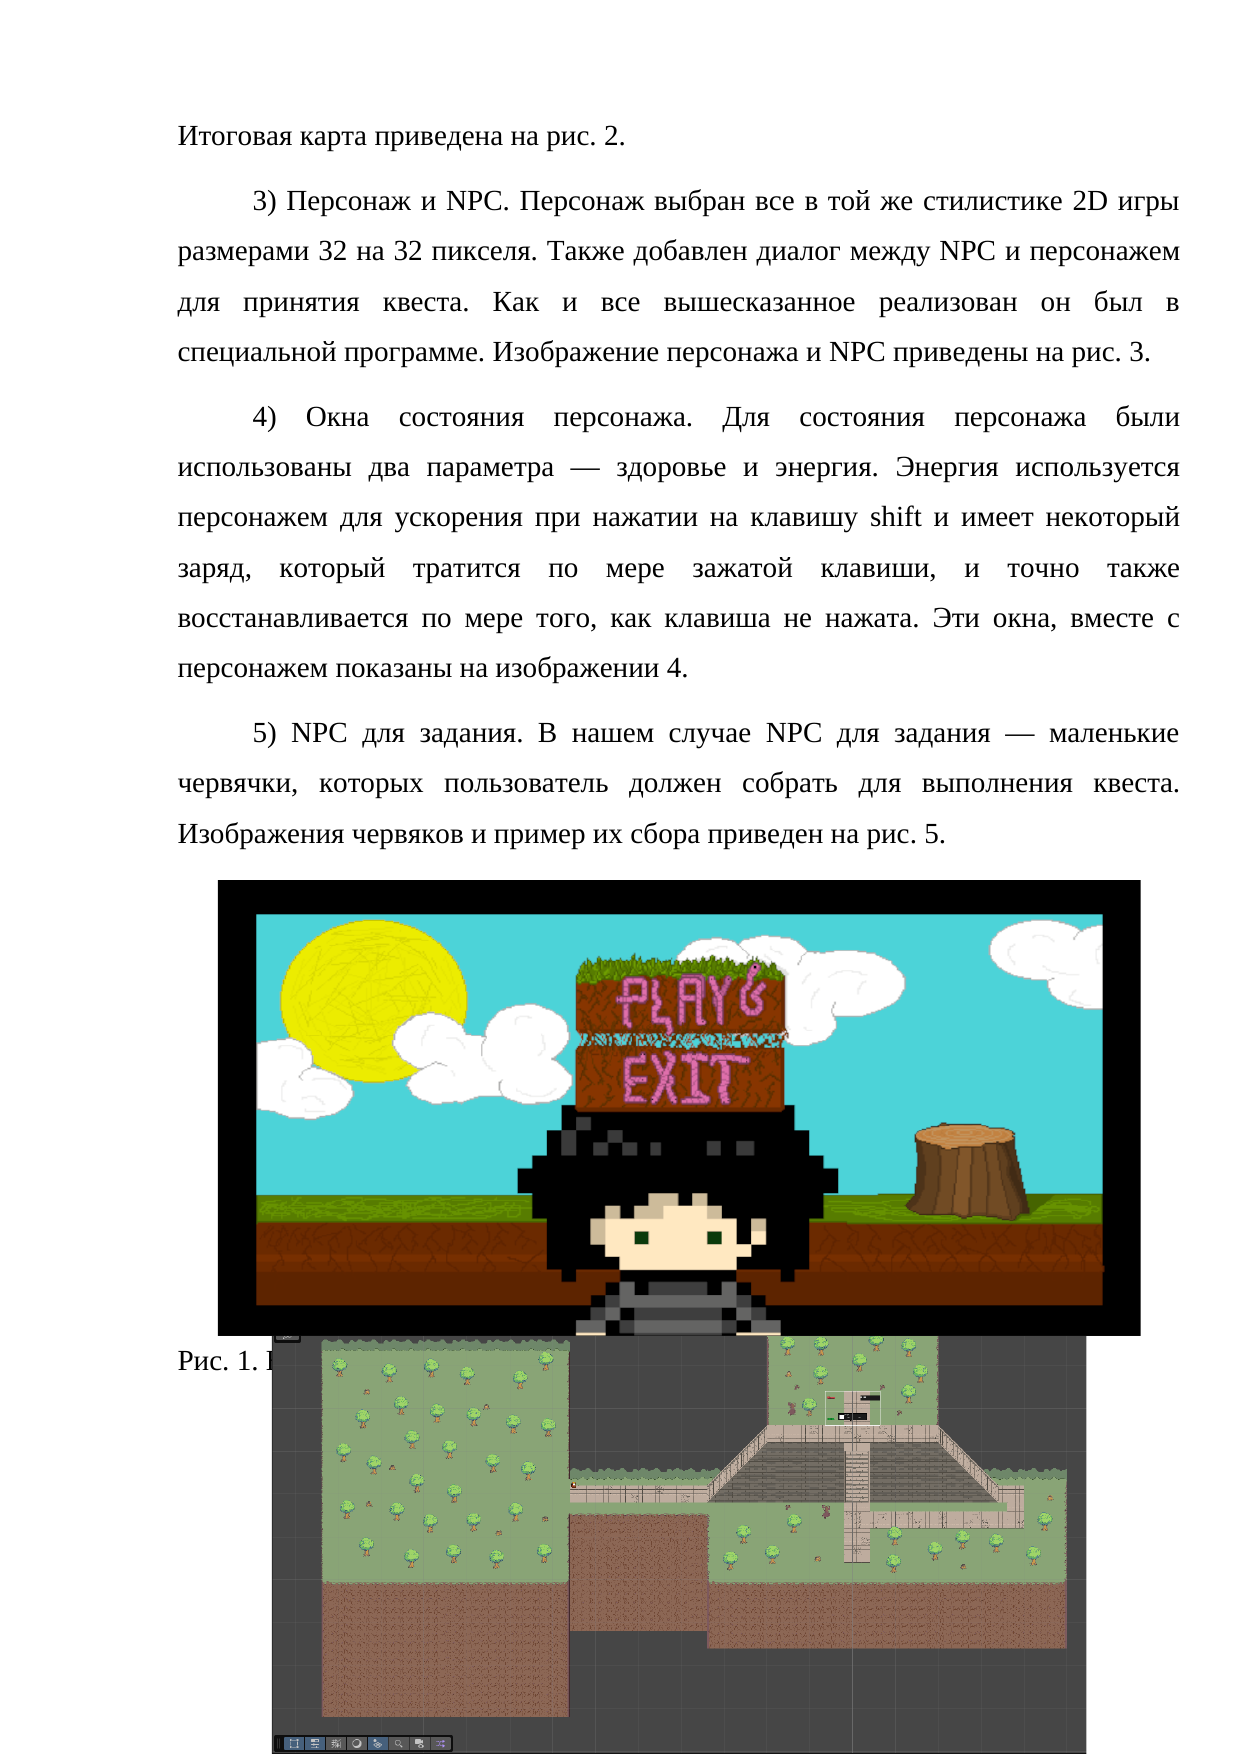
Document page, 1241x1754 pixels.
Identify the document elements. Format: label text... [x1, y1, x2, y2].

text 4) Окна состояния персонажа. Для состояния персонажа были использованы два параметра — здоровье и энергия. Энергия используется персонажем для ускорения при нажатии на клавишу shift и имеет некоторый заряд, который тратится по мере зажатой клавиши, и точно также восстанавливается по мере того, как клавиша не нажата. Эти окна, вместе с персонажем показаны на изображении 4. [177, 399, 1181, 684]
text 3) Персонаж и NPC. Персонаж выбран все в той же стилистике 2D игры размерами 32 на 32 пикселя. Также добавлен диалог между NPC и персонажем для принятия квеста. Как и все вышесказанное реализован он был в специальной программе. Изображение персонажа и NPC приведены на риc. 3. [177, 183, 1181, 367]
picture [217, 880, 1141, 1754]
text Итоговая карта приведена на рис. 2. [177, 118, 1181, 152]
text 5) NPC для задания. В нашем случае NPC для задания — маленькие червячки, которых пользователь должен собрать для выполнения квеста. Изображения червяков и пример их сбора приведен на рис. 5. [177, 715, 1181, 849]
text Рис. 1. Начальное окно игры [1087, 891, 1181, 1377]
text Рис. 1. Начальное окно игры [177, 891, 271, 1377]
